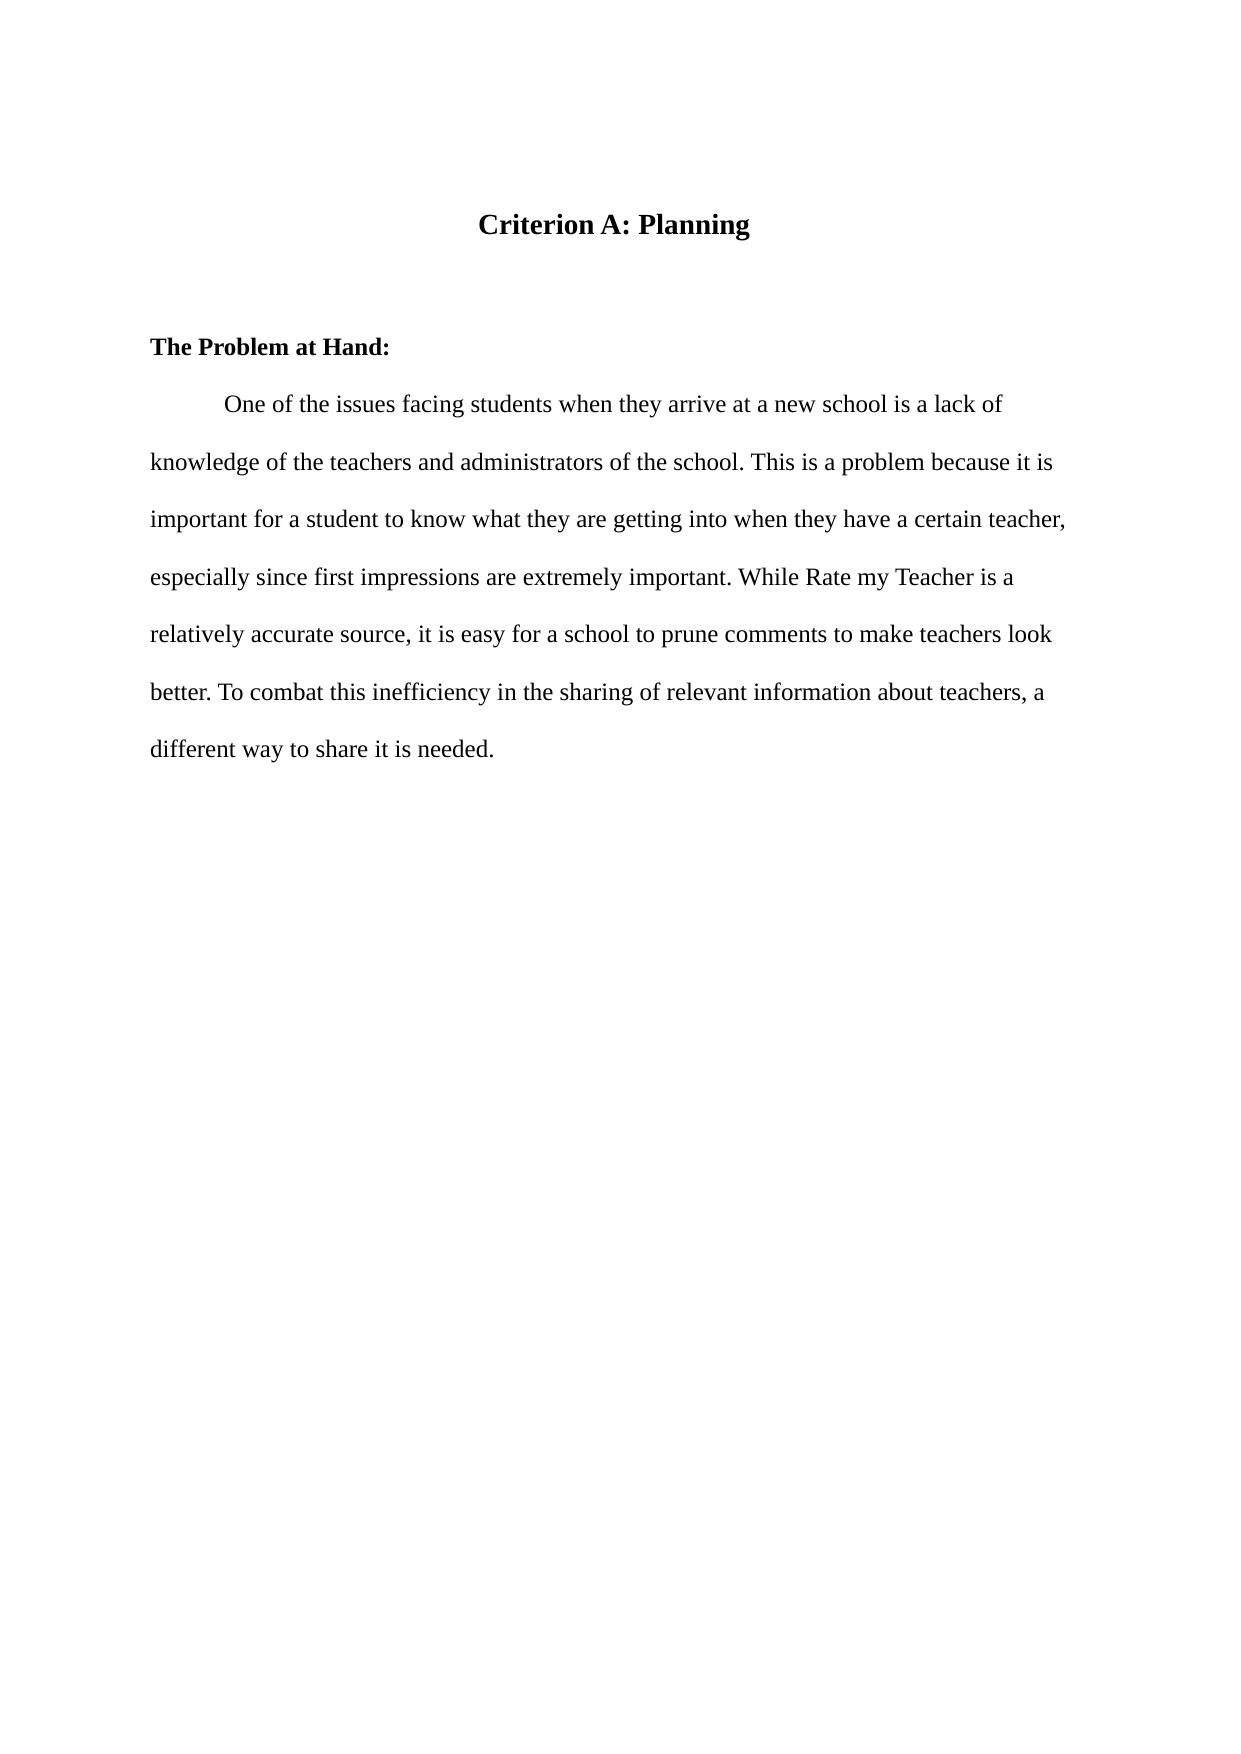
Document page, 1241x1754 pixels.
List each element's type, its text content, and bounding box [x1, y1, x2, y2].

text One of the issues facing students when they arrive at a new school is a lack of knowledge of the teachers and administrators of the school. This is a problem because it is important for a student to know what they are getting into when they have a certain teacher, especially since first impressions are extremely important. While Rate my Teacher is a relatively accurate source, it is easy for a school to prune comments to make teachers look better. To combat this inefficiency in the sharing of relevant information about teachers, a different way to share it is needed. [150, 389, 1078, 763]
text The Problem at Hand: [150, 332, 1078, 361]
text Criterion A: Planning [150, 207, 1078, 241]
